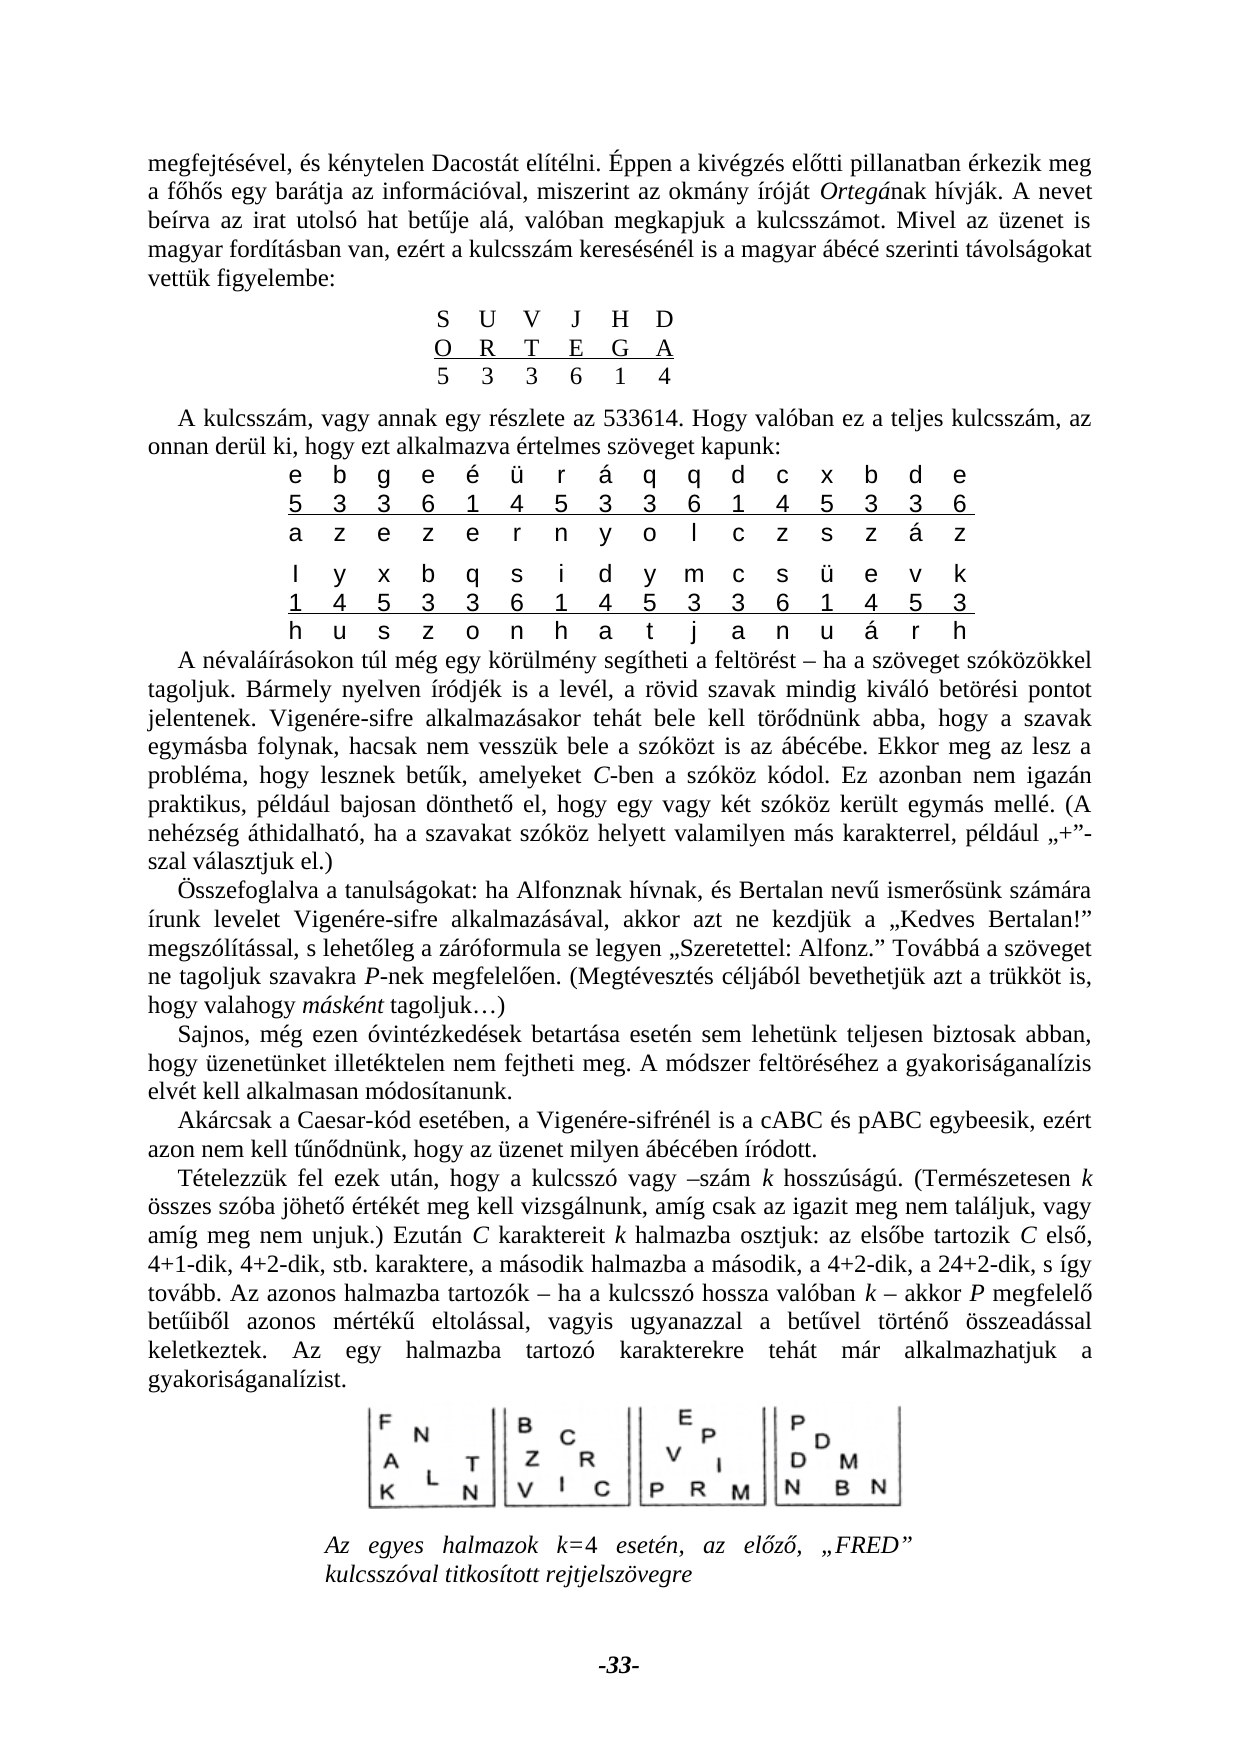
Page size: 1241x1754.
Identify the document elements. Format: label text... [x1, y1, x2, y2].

text O R T E G A [148, 333, 1093, 361]
text e b g e é ü r á q q d c x b d e [148, 460, 1093, 489]
text A névaláírásokon túl még egy körülmény segítheti a feltörést – ha a szöveget szóközökkel tagoljuk. Bármely nyelven íródjék is a levél, a rövid szavak mindig kiváló betörési pontot jelentenek. Vigenére-sifre alkalmazásakor tehát bele kell törődnünk abba, hogy a szavak egymásba folynak, hacsak nem vesszük bele a szóközt is az ábécébe. Ekkor meg az lesz a probléma, hogy lesznek betűk, amelyeket C-ben a szóköz kódol. Ez azonban nem igazán praktikus, például bajosan dönthető el, hogy egy vagy két szóköz került egymás mellé. (A nehézség áthidalható, ha a szavakat szóköz helyett valamilyen más karakterrel, például „+”-szal választjuk el.) [148, 645, 1093, 875]
text 5 3 3 6 1 4 5 3 3 6 1 4 5 3 3 6 [148, 489, 1093, 518]
text h u s z o n h a t j a n u á r h [148, 616, 1093, 645]
text Tételezzük fel ezek után, hogy a kulcsszó vagy –szám k hosszúságú. (Természetesen k összes szóba jöhető értékét meg kell vizsgálnunk, amíg csak az igazit meg nem találjuk, vagy amíg meg nem unjuk.) Ezután C karaktereit k halmazba osztjuk: az elsőbe tartozik C első, 4+1-dik, 4+2-dik, stb. karaktere, a második halmazba a második, a 4+2-dik, a 24+2-dik, s így tovább. Az azonos halmazba tartozók – ha a kulcsszó hossza valóban k – akkor P megfelelő betűiből azonos mértékű eltolással, vagyis ugyanazzal a betűvel történő összeadással keletkeztek. Az egy halmazba tartozó karakterekre tehát már alkalmazhatjuk a gyakoriságanalízist. [148, 1163, 1093, 1393]
text 1 4 5 3 3 6 1 4 5 3 3 6 1 4 5 3 [148, 588, 1093, 616]
text A kulcsszám, vagy annak egy részlete az 533614. Hogy valóban ez a teljes kulcsszám, az onnan derül ki, hogy ezt alkalmazva értelmes szöveget kapunk: [148, 403, 1093, 460]
text 5 3 3 6 1 4 [148, 361, 1093, 390]
text a z e z e r n y o l c z s z á z [148, 518, 1093, 546]
text Az egyes halmazok k=4 esetén, az előző, „FRED” kulcsszóval titkosított rejtjelszövegre [325, 1530, 915, 1588]
text I y x b q s i d y m c s ü e v k [148, 559, 1093, 588]
text S U V J H D [148, 304, 1093, 333]
text Sajnos, még ezen óvintézkedések betartása esetén sem lehetünk teljesen biztosak abban, hogy üzenetünket illetéktelen nem fejtheti meg. A módszer feltöréséhez a gyakoriságanalízis elvét kell alkalmasan módosítanunk. [148, 1019, 1093, 1105]
text megfejtésével, és kénytelen Dacostát elítélni. Éppen a kivégzés előtti pillanatban érkezik meg a főhős egy barátja az információval, miszerint az okmány íróját Ortegának hívják. A nevet beírva az irat utolsó hat betűje alá, valóban megkapjuk a kulcsszámot. Mivel az üzenet is magyar fordításban van, ezért a kulcsszám keresésénél is a magyar ábécé szerinti távolságokat vettük figyelembe: [148, 148, 1093, 291]
text Összefoglalva a tanulságokat: ha Alfonznak hívnak, és Bertalan nevű ismerősünk számára írunk levelet Vigenére-sifre alkalmazásával, akkor azt ne kezdjük a „Kedves Bertalan!” megszólítással, s lehetőleg a záróformula se legyen „Szeretettel: Alfonz.” Továbbá a szöveget ne tagoljuk szavakra P-nek megfelelően. (Megtévesztés céljából bevethetjük azt a trükköt is, hogy valahogy másként tagoljuk…) [148, 875, 1093, 1019]
text Akárcsak a Caesar-kód esetében, a Vigenére-sifrénél is a cABC és pABC egybeesik, ezért azon nem kell tűnődnünk, hogy az üzenet milyen ábécében íródott. [148, 1105, 1093, 1163]
